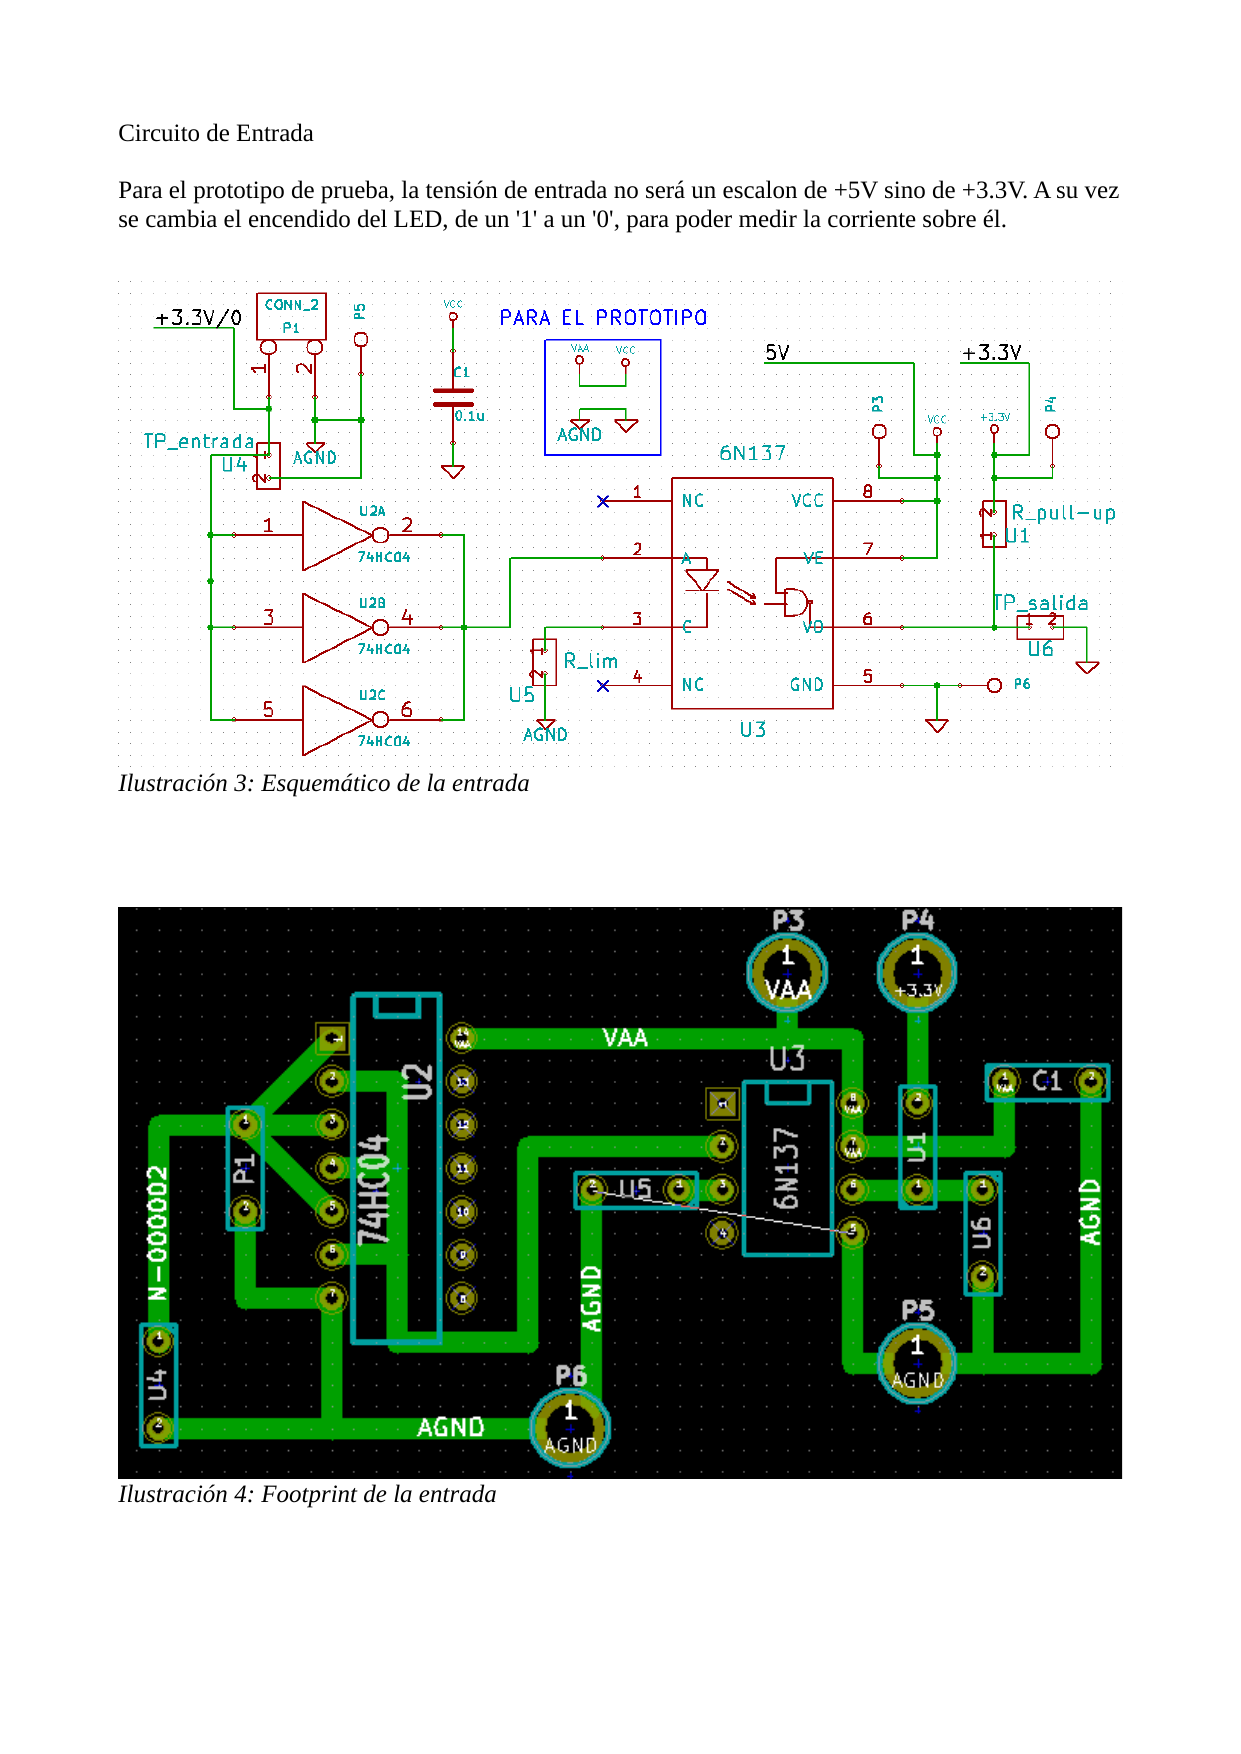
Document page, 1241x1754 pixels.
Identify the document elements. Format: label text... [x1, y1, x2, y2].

text Circuito de Entrada [118, 118, 1122, 147]
picture [118, 907, 1123, 1479]
text Ilustración 4: Footprint de la entrada [118, 1479, 1122, 1508]
text Para el prototipo de prueba, la tensión de entrada no será un escalon de +5V sino de +3.3V. A su vez se cambia el encendido del LED, de un '1' a un '0', para poder medir la corriente sobre él. [118, 176, 1122, 233]
text Ilustración 3: Esquemático de la entrada [118, 769, 1122, 797]
picture [118, 281, 1123, 769]
